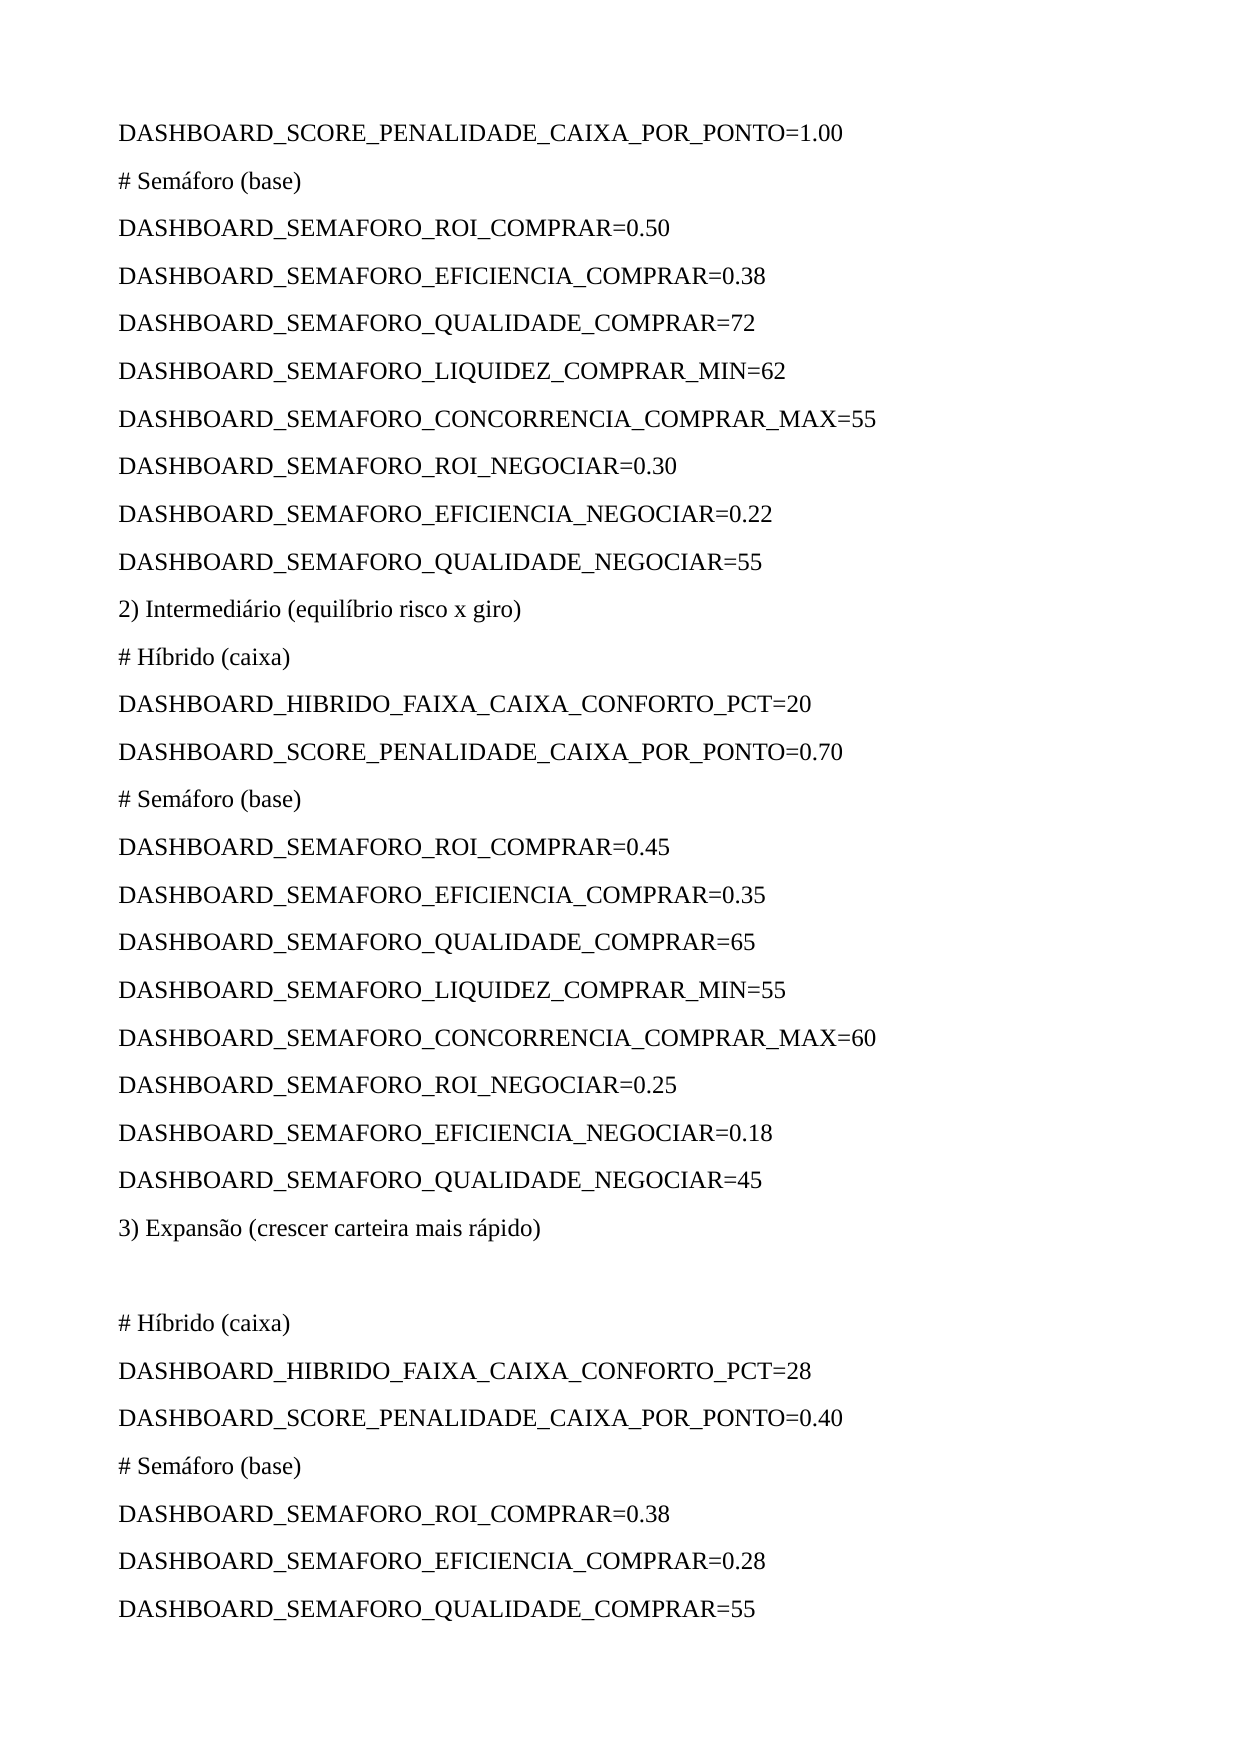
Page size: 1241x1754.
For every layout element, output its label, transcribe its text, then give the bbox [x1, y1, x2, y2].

text DASHBOARD_SEMAFORO_ROI_NEGOCIAR=0.30 [118, 451, 1122, 480]
text DASHBOARD_SEMAFORO_LIQUIDEZ_COMPRAR_MIN=62 [118, 356, 1122, 385]
text DASHBOARD_HIBRIDO_FAIXA_CAIXA_CONFORTO_PCT=28 [118, 1356, 1122, 1384]
text DASHBOARD_SCORE_PENALIDADE_CAIXA_POR_PONTO=0.40 [118, 1403, 1122, 1432]
text DASHBOARD_SEMAFORO_ROI_COMPRAR=0.38 [118, 1499, 1122, 1527]
text # Híbrido (caixa) [118, 1308, 1122, 1337]
text 2) Intermediário (equilíbrio risco x giro) [118, 594, 1122, 623]
text DASHBOARD_SEMAFORO_CONCORRENCIA_COMPRAR_MAX=55 [118, 404, 1122, 432]
text DASHBOARD_SEMAFORO_EFICIENCIA_NEGOCIAR=0.22 [118, 499, 1122, 528]
text # Híbrido (caixa) [118, 642, 1122, 671]
text # Semáforo (base) [118, 784, 1122, 813]
text DASHBOARD_SEMAFORO_ROI_NEGOCIAR=0.25 [118, 1070, 1122, 1099]
text DASHBOARD_SEMAFORO_QUALIDADE_NEGOCIAR=55 [118, 547, 1122, 575]
text DASHBOARD_SEMAFORO_QUALIDADE_NEGOCIAR=45 [118, 1165, 1122, 1194]
text DASHBOARD_HIBRIDO_FAIXA_CAIXA_CONFORTO_PCT=20 [118, 689, 1122, 718]
text DASHBOARD_SEMAFORO_EFICIENCIA_NEGOCIAR=0.18 [118, 1118, 1122, 1147]
text DASHBOARD_SEMAFORO_ROI_COMPRAR=0.50 [118, 213, 1122, 242]
text DASHBOARD_SEMAFORO_EFICIENCIA_COMPRAR=0.28 [118, 1546, 1122, 1575]
text DASHBOARD_SEMAFORO_CONCORRENCIA_COMPRAR_MAX=60 [118, 1023, 1122, 1051]
text DASHBOARD_SEMAFORO_QUALIDADE_COMPRAR=65 [118, 927, 1122, 956]
text DASHBOARD_SEMAFORO_ROI_COMPRAR=0.45 [118, 832, 1122, 861]
text # Semáforo (base) [118, 166, 1122, 194]
text DASHBOARD_SCORE_PENALIDADE_CAIXA_POR_PONTO=0.70 [118, 737, 1122, 766]
text DASHBOARD_SEMAFORO_EFICIENCIA_COMPRAR=0.35 [118, 880, 1122, 908]
text DASHBOARD_SEMAFORO_QUALIDADE_COMPRAR=55 [118, 1594, 1122, 1623]
text # Semáforo (base) [118, 1451, 1122, 1480]
text DASHBOARD_SEMAFORO_EFICIENCIA_COMPRAR=0.38 [118, 261, 1122, 290]
text 3) Expansão (crescer carteira mais rápido) [118, 1213, 1122, 1242]
text DASHBOARD_SEMAFORO_QUALIDADE_COMPRAR=72 [118, 308, 1122, 337]
text DASHBOARD_SEMAFORO_LIQUIDEZ_COMPRAR_MIN=55 [118, 975, 1122, 1004]
text DASHBOARD_SCORE_PENALIDADE_CAIXA_POR_PONTO=1.00 [118, 118, 1122, 147]
